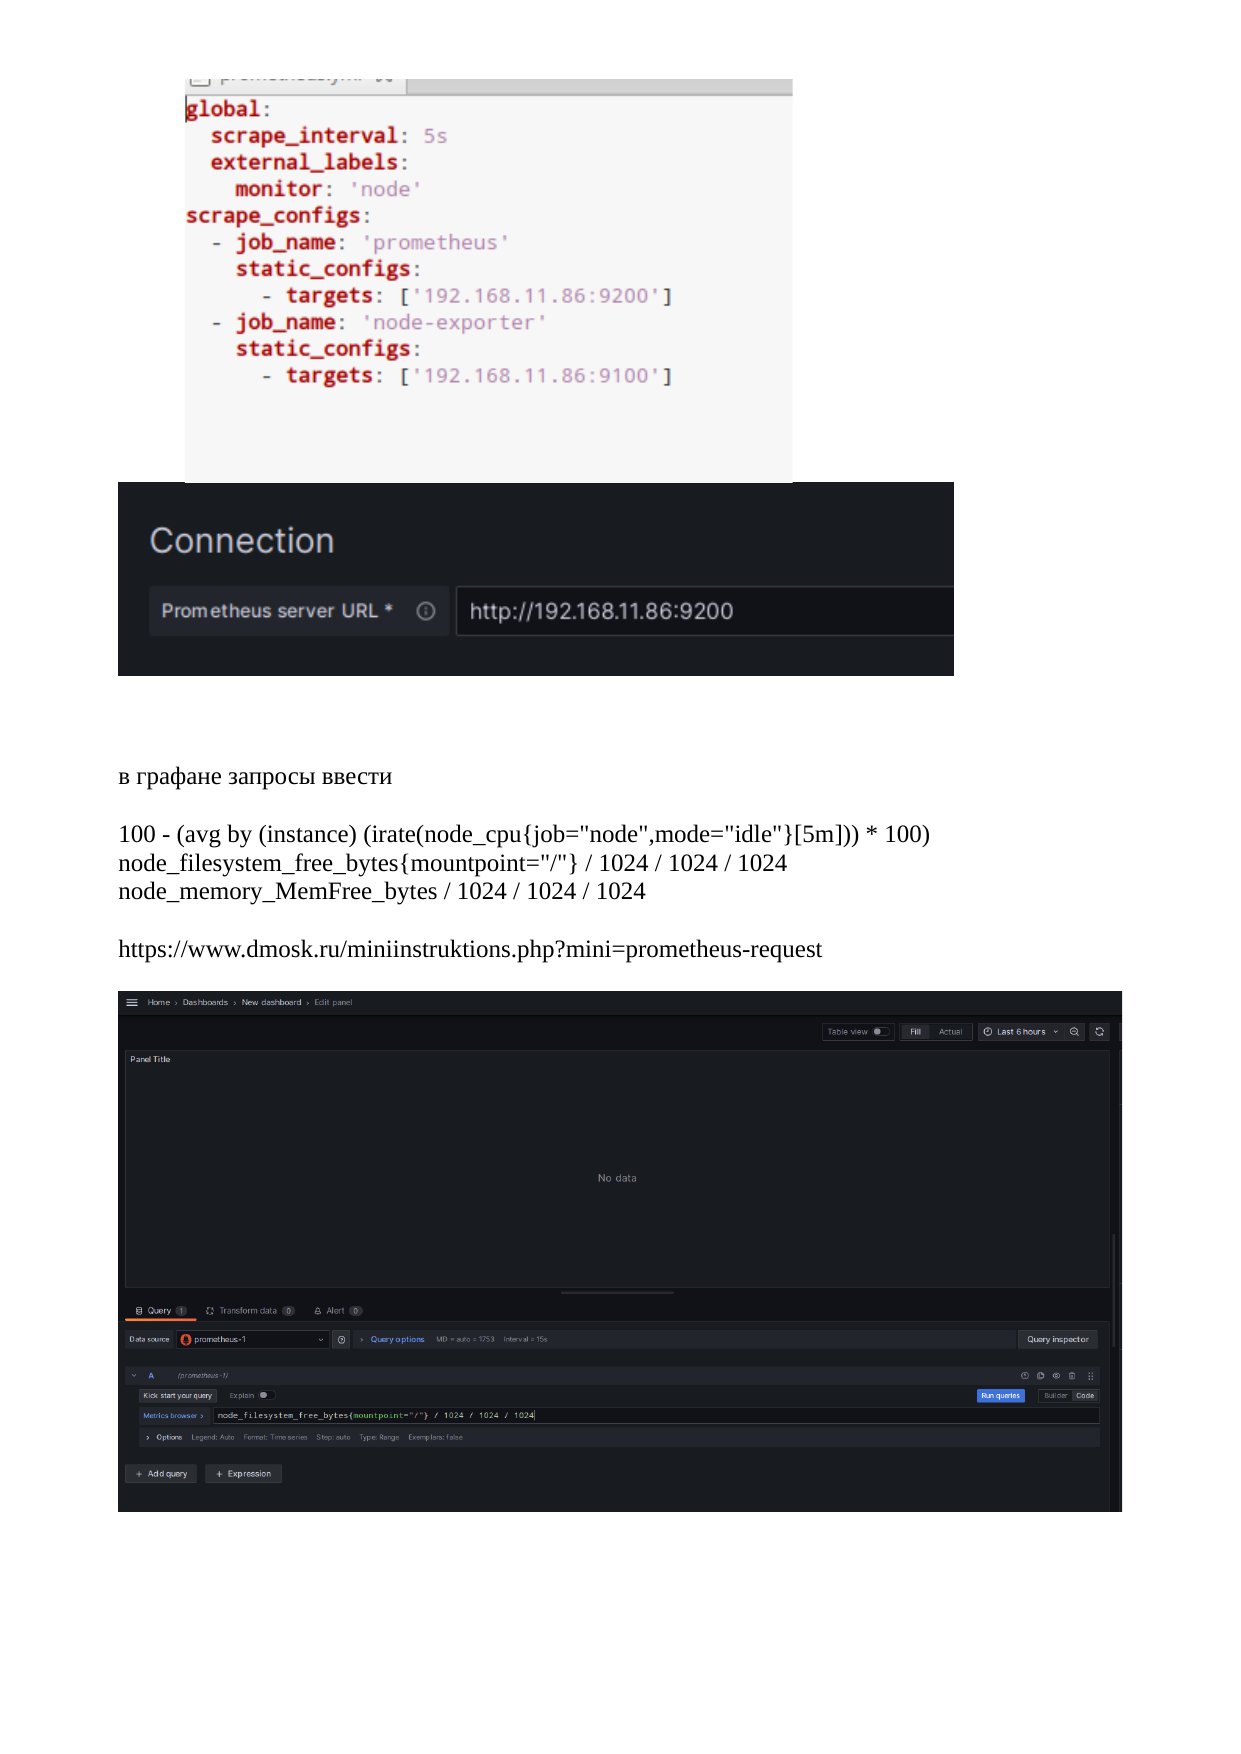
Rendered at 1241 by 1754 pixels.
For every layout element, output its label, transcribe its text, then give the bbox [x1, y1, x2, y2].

text в графане запросы ввести [118, 761, 1122, 790]
text node_memory_MemFree_bytes / 1024 / 1024 / 1024 [118, 876, 1122, 905]
text node_filesystem_free_bytes{mountpoint="/"} / 1024 / 1024 / 1024 [118, 848, 1122, 876]
text 100 - (avg by (instance) (irate(node_cpu{job="node",mode="idle"}[5m])) * 100) [118, 819, 1122, 848]
picture [118, 991, 1123, 1512]
text https://www.dmosk.ru/miniinstruktions.php?mini=prometheus-request [118, 934, 1122, 963]
picture [118, 79, 954, 676]
